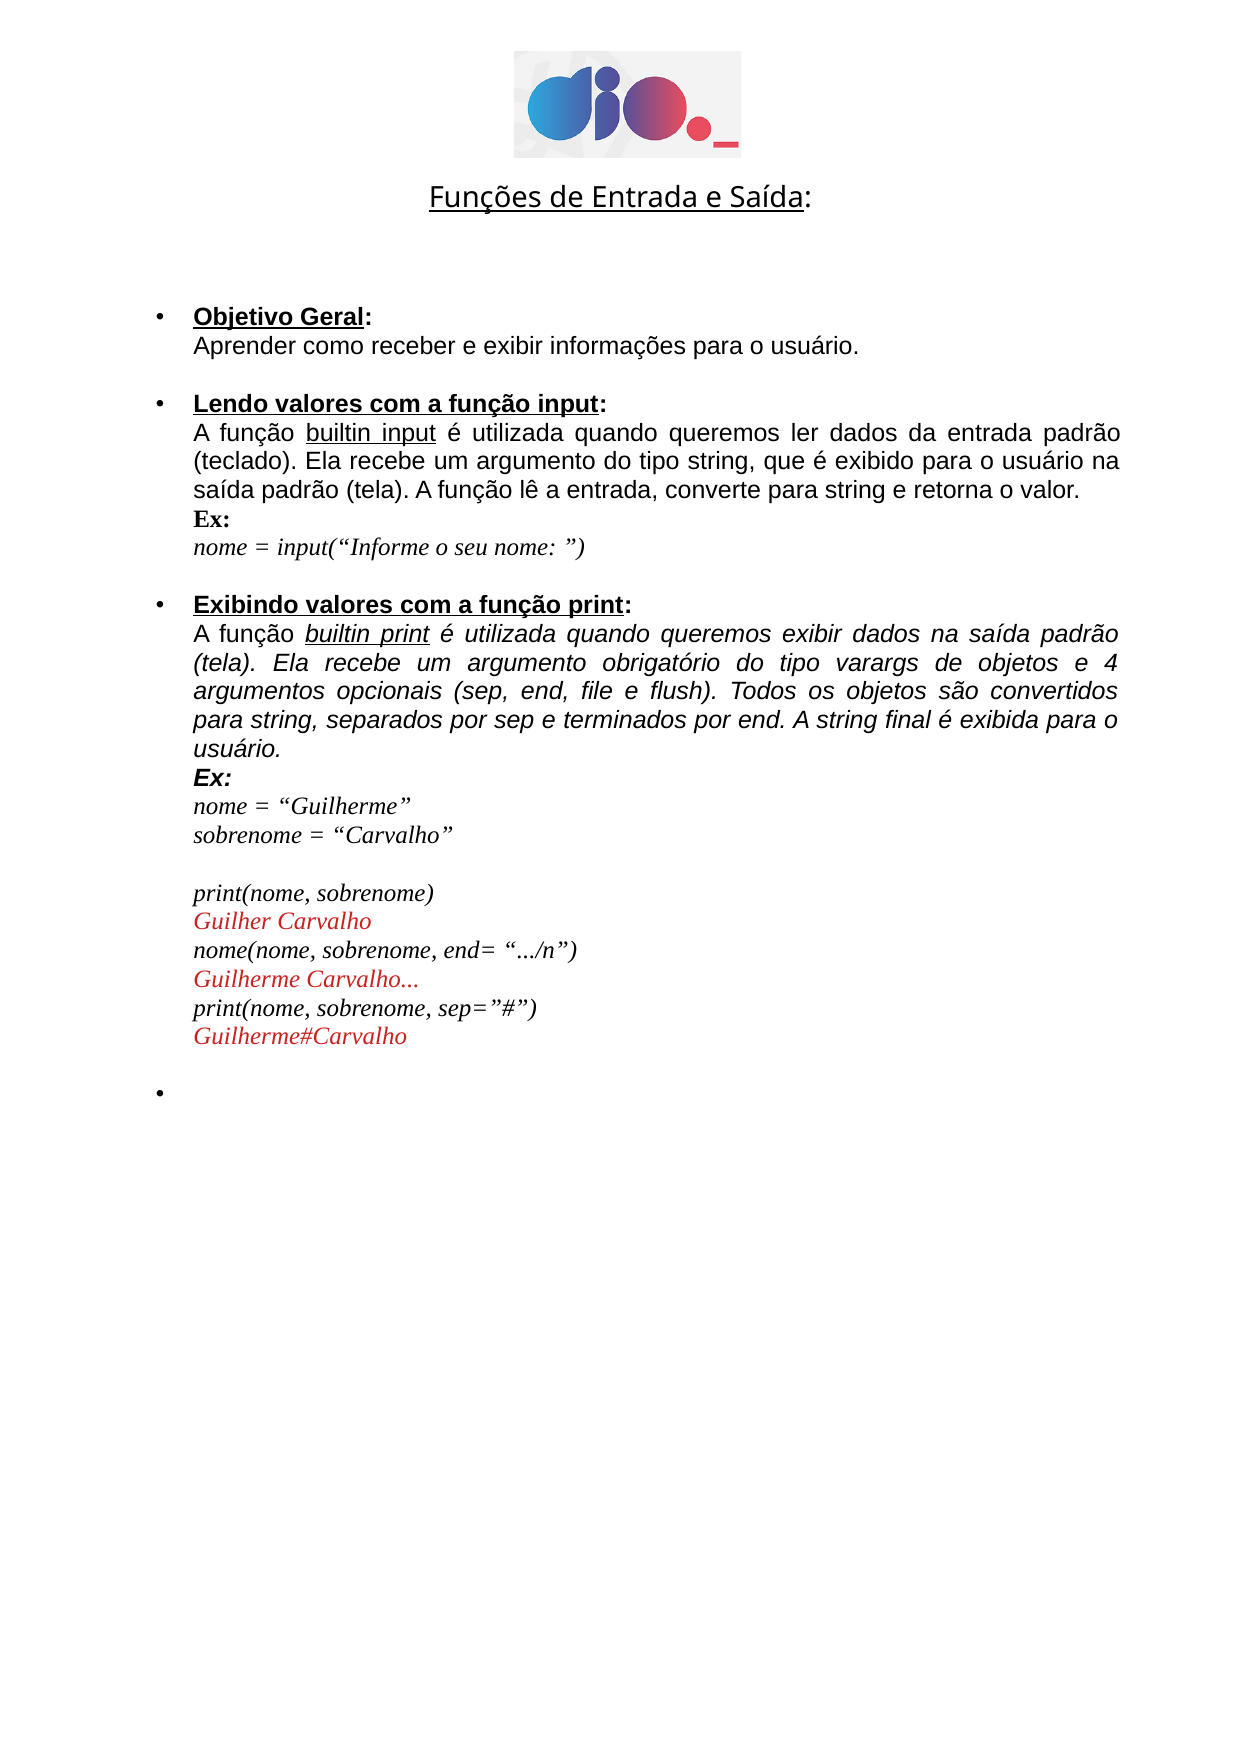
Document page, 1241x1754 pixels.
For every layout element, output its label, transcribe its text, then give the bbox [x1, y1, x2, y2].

list Guilherme#Carvalho [156, 1021, 1122, 1050]
list sobrenome = “Carvalho” [156, 820, 1122, 849]
list Guilher Carvalho [156, 906, 1122, 935]
list Aprender como receber e exibir informações para o usuário. [156, 331, 1122, 360]
text Funções de Entrada e Saída: [118, 176, 1122, 216]
list nome = “Guilherme” [156, 791, 1122, 820]
list Ex: [156, 504, 1122, 532]
picture [513, 51, 742, 158]
list print(nome, sobrenome) [156, 878, 1122, 906]
list Exibindo valores com a função print: [156, 590, 1122, 619]
list A função builtin print é utilizada quando queremos exibir dados na saída padrão (tela). Ela recebe um argumento obrigatório do tipo varargs de objetos e 4 argumentos opcionais (sep, end, file e flush). Todos os objetos são convertidos para string, separados por sep e terminados por end. A string final é exibida para o usuário. [156, 619, 1122, 763]
list nome = input(“Informe o seu nome: ”) [156, 532, 1122, 561]
list Objetivo Geral: [156, 302, 1122, 331]
list A função builtin input é utilizada quando queremos ler dados da entrada padrão (teclado). Ela recebe um argumento do tipo string, que é exibido para o usuário na saída padrão (tela). A função lê a entrada, converte para string e retorna o valor. [156, 417, 1122, 504]
list Guilherme Carvalho... [156, 964, 1122, 993]
list Lendo valores com a função input: [156, 389, 1122, 417]
list nome(nome, sobrenome, end= “.../n”) [156, 935, 1122, 964]
list Ex: [156, 763, 1122, 791]
list print(nome, sobrenome, sep=”#”) [156, 993, 1122, 1021]
